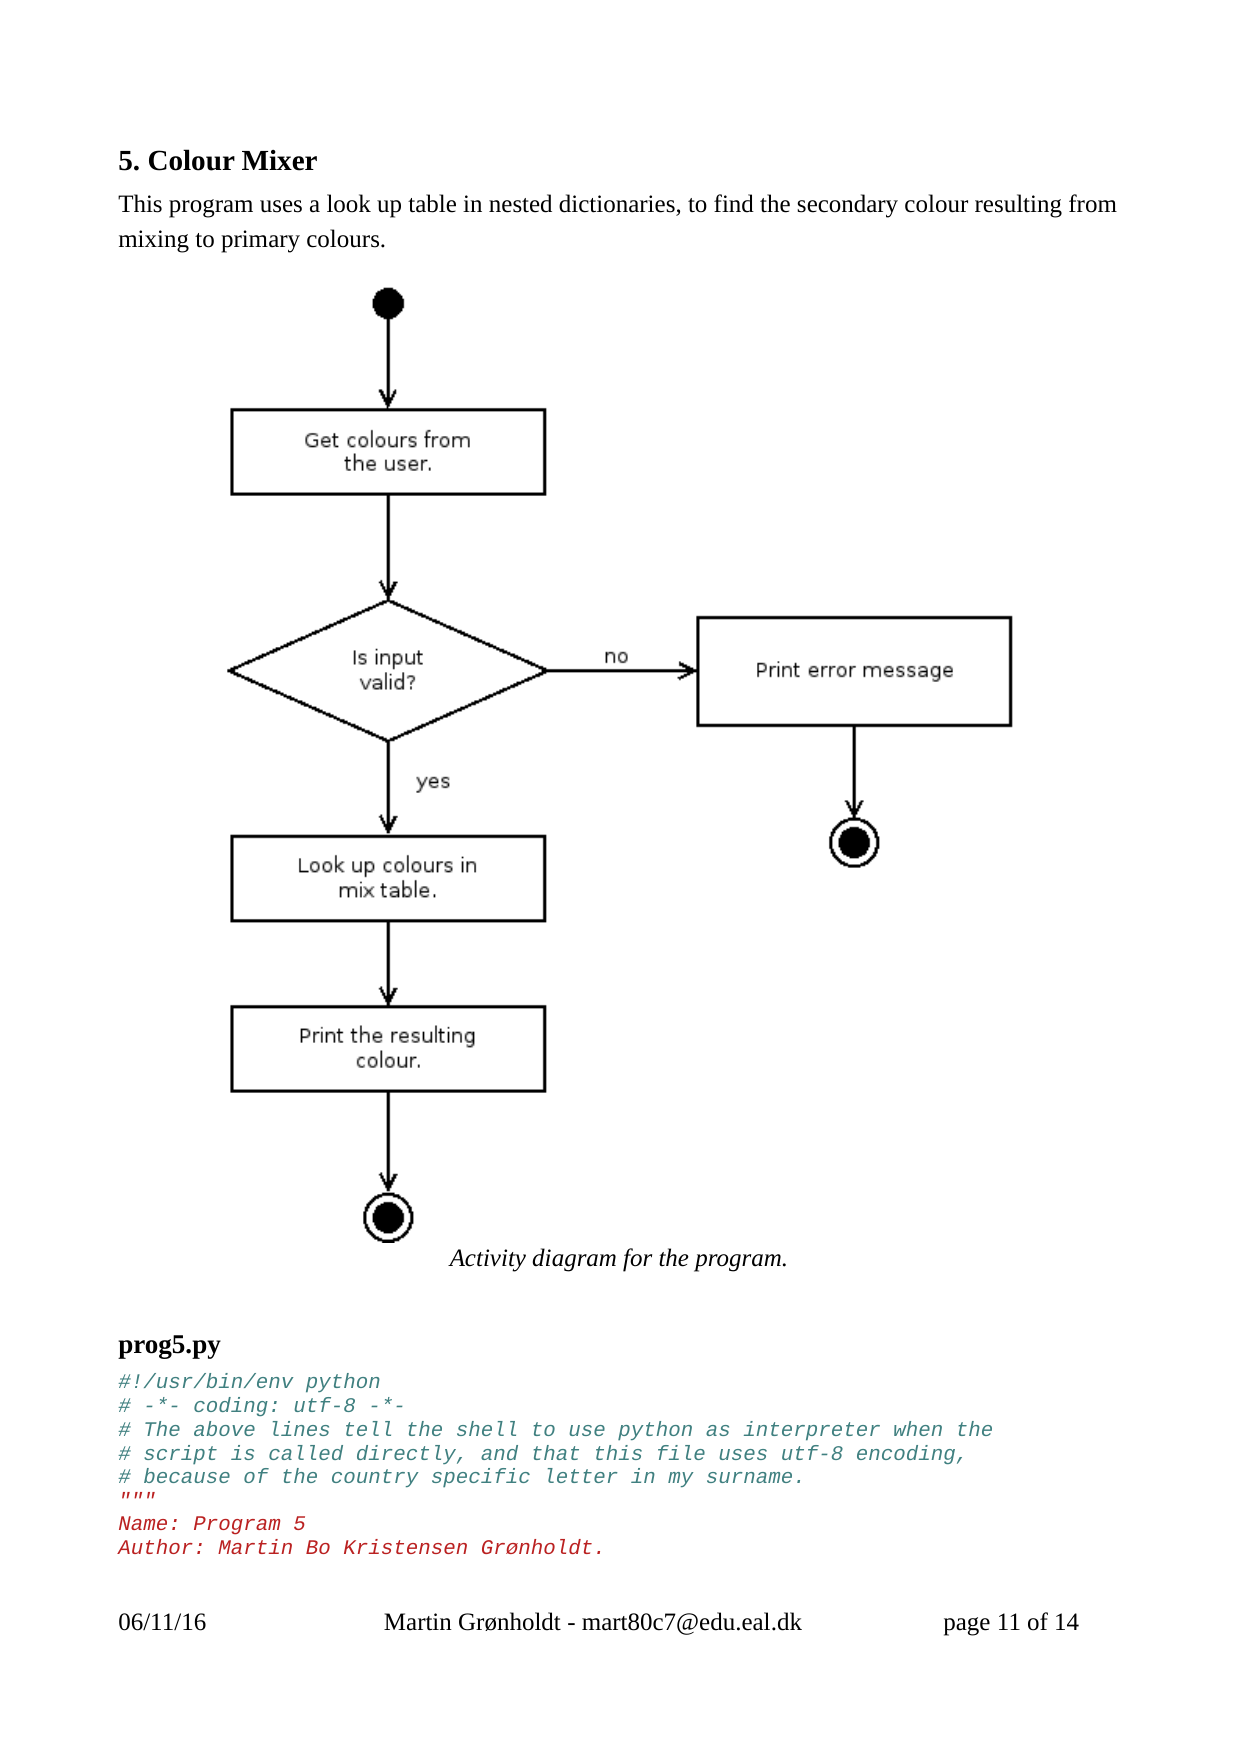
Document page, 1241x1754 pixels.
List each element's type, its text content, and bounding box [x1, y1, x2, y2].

text """ [118, 1490, 1122, 1513]
subtitle 5. Colour Mixer [118, 143, 1122, 177]
text # -*- coding: utf-8 -*- [118, 1395, 1122, 1419]
text # because of the country specific letter in my surname. [118, 1466, 1122, 1490]
text # The above lines tell the shell to use python as interpreter when the [118, 1419, 1122, 1442]
text # script is called directly, and that this file uses utf-8 encoding, [118, 1442, 1122, 1466]
text #!/usr/bin/env python [118, 1372, 1122, 1395]
text Author: Martin Bo Kristensen Grønholdt. [118, 1537, 1122, 1561]
text Name: Program 5 [118, 1513, 1122, 1537]
text Activity diagram for the program. [226, 1243, 1014, 1272]
text This program uses a look up table in nested dictionaries, to find the secondary colour resulting from mixing to primary colours. [118, 189, 1122, 252]
subtitle prog5.py [118, 1328, 1122, 1359]
picture [226, 285, 1014, 1243]
